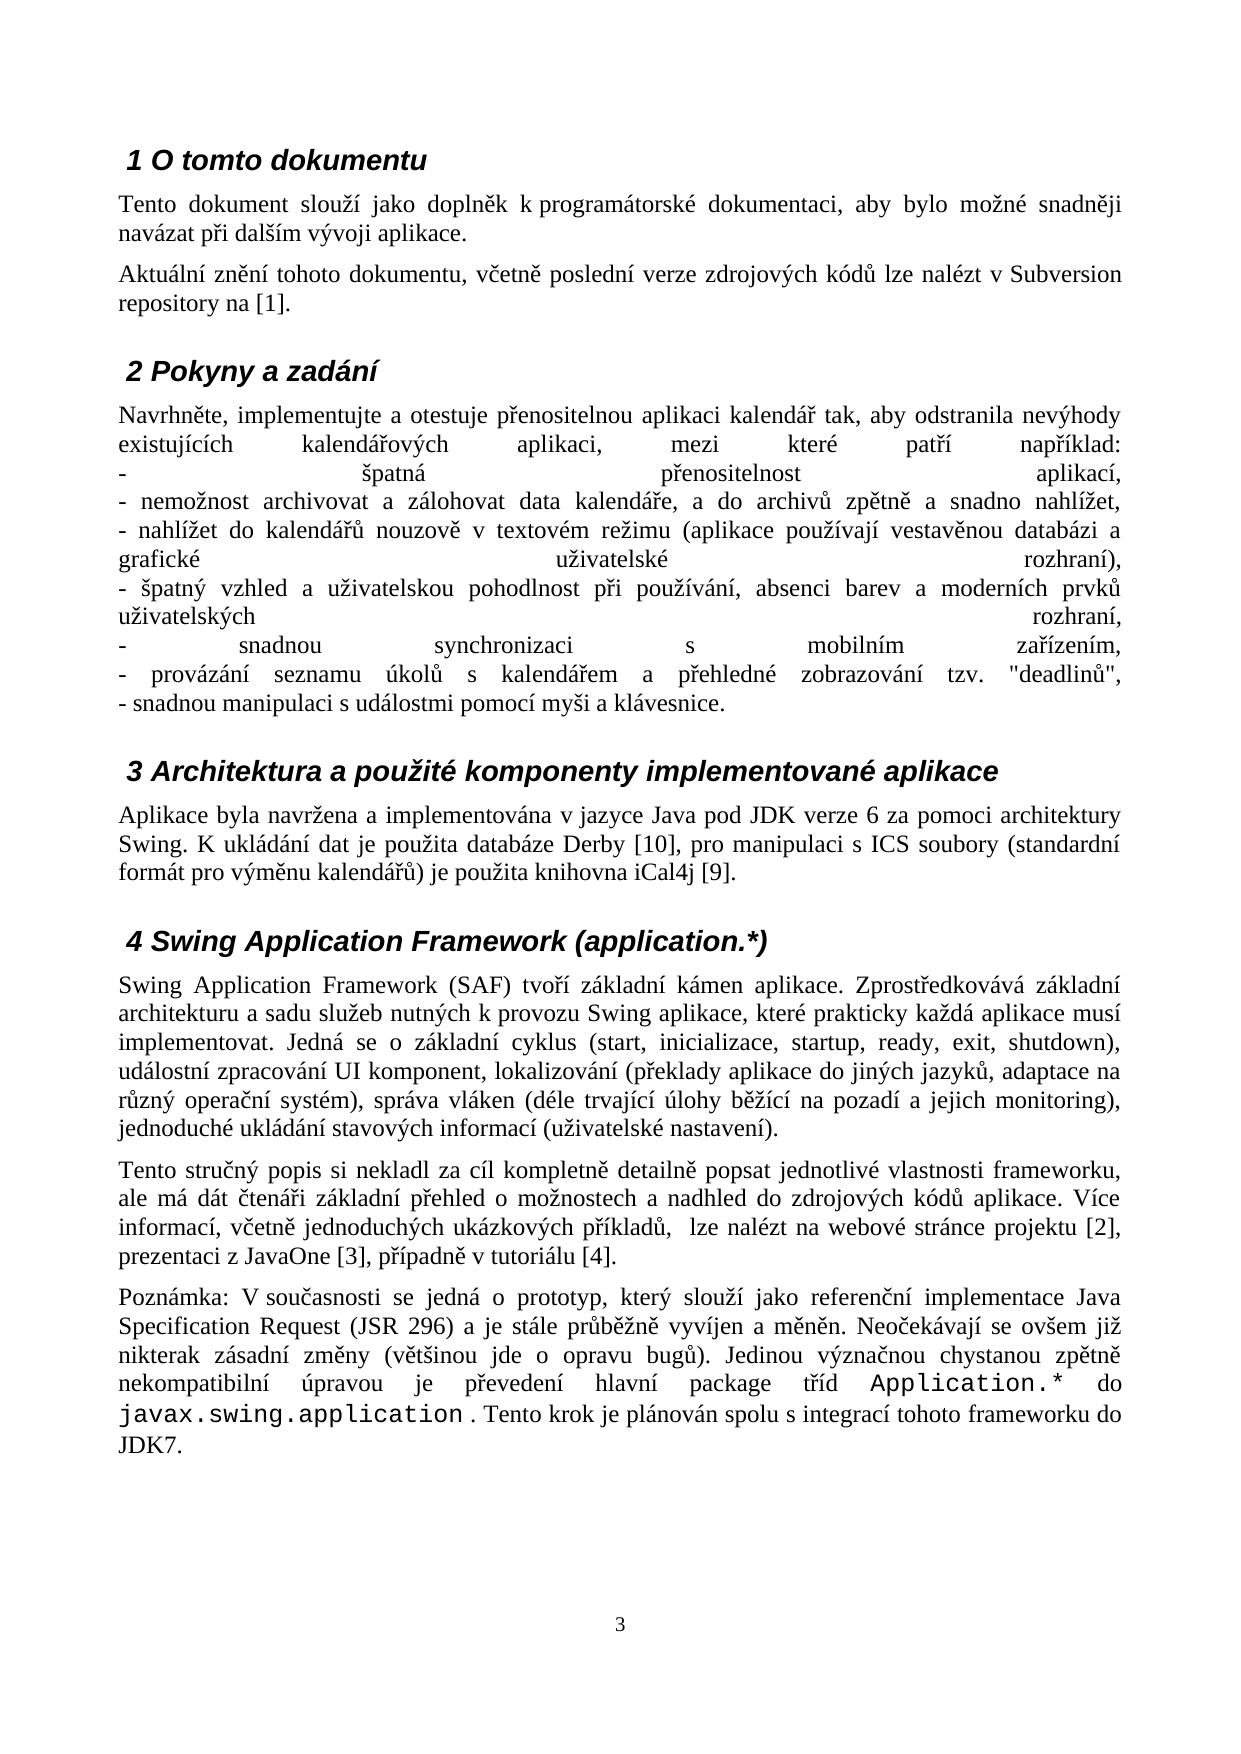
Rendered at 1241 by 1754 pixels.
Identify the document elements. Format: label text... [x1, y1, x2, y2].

subtitle Pokyny a zadání [118, 354, 1122, 388]
subtitle O tomto dokumentu [118, 143, 1122, 177]
text Aplikace byla navržena a implementována v jazyce Java pod JDK verze 6 za pomoci architektury Swing. K ukládání dat je použita databáze Derby [10], pro manipulaci s ICS soubory (standardní formát pro výměnu kalendářů) je použita knihovna iCal4j [9]. [118, 800, 1122, 886]
text Tento dokument slouží jako doplněk k programátorské dokumentaci, aby bylo možné snadněji navázat při dalším vývoji aplikace. [118, 189, 1122, 247]
text Aktuální znění tohoto dokumentu, včetně poslední verze zdrojových kódů lze nalézt v Subversion repository na [1]. [118, 259, 1122, 317]
text Poznámka: V současnosti se jedná o prototyp, který slouží jako referenční implementace Java Specification Request (JSR 296) a je stále průběžně vyvíjen a měněn. Neočekávají se ovšem již nikterak zásadní změny (většinou jde o opravu bugů). Jedinou význačnou chystanou zpětně nekompatibilní úpravou je převedení hlavní package tříd Application.* do javax.swing.application . Tento krok je plánován spolu s integrací tohoto frameworku do JDK7. [118, 1282, 1122, 1459]
text Swing Application Framework (SAF) tvoří základní kámen aplikace. Zprostředkovává základní architekturu a sadu služeb nutných k provozu Swing aplikace, které prakticky každá aplikace musí implementovat. Jedná se o základní cyklus (start, inicializace, startup, ready, exit, shutdown), událostní zpracování UI komponent, lokalizování (překlady aplikace do jiných jazyků, adaptace na různý operační systém), správa vláken (déle trvající úlohy běžící na pozadí a jejich monitoring), jednoduché ukládání stavových informací (uživatelské nastavení). [118, 970, 1122, 1142]
text Navrhněte, implementujte a otestuje přenositelnou aplikaci kalendář tak, aby odstranila nevýhody existujících kalendářových aplikaci, mezi které patří například: - špatná přenositelnost aplikací, - nemožnost archivovat a zálohovat data kalendáře, a do archivů zpětně a snadno nahlížet, - nahlížet do kalendářů nouzově v textovém režimu (aplikace používají vestavěnou databázi a grafické uživatelské rozhraní), - špatný vzhled a uživatelskou pohodlnost při používání, absenci barev a moderních prvků uživatelských rozhraní, - snadnou synchronizaci s mobilním zařízením, - provázání seznamu úkolů s kalendářem a přehledné zobrazování tzv. "deadlinů", - snadnou manipulaci s událostmi pomocí myši a klávesnice. [118, 400, 1122, 716]
subtitle Swing Application Framework (application.*) [118, 924, 1122, 957]
text Tento stručný popis si nekladl za cíl kompletně detailně popsat jednotlivé vlastnosti frameworku, ale má dát čtenáři základní přehled o možnostech a nadhled do zdrojových kódů aplikace. Více informací, včetně jednoduchých ukázkových příkladů, lze nalézt na webové stránce projektu [2], prezentaci z JavaOne [3], případně v tutoriálu [4]. [118, 1155, 1122, 1270]
subtitle Architektura a použité komponenty implementované aplikace [118, 754, 1122, 787]
